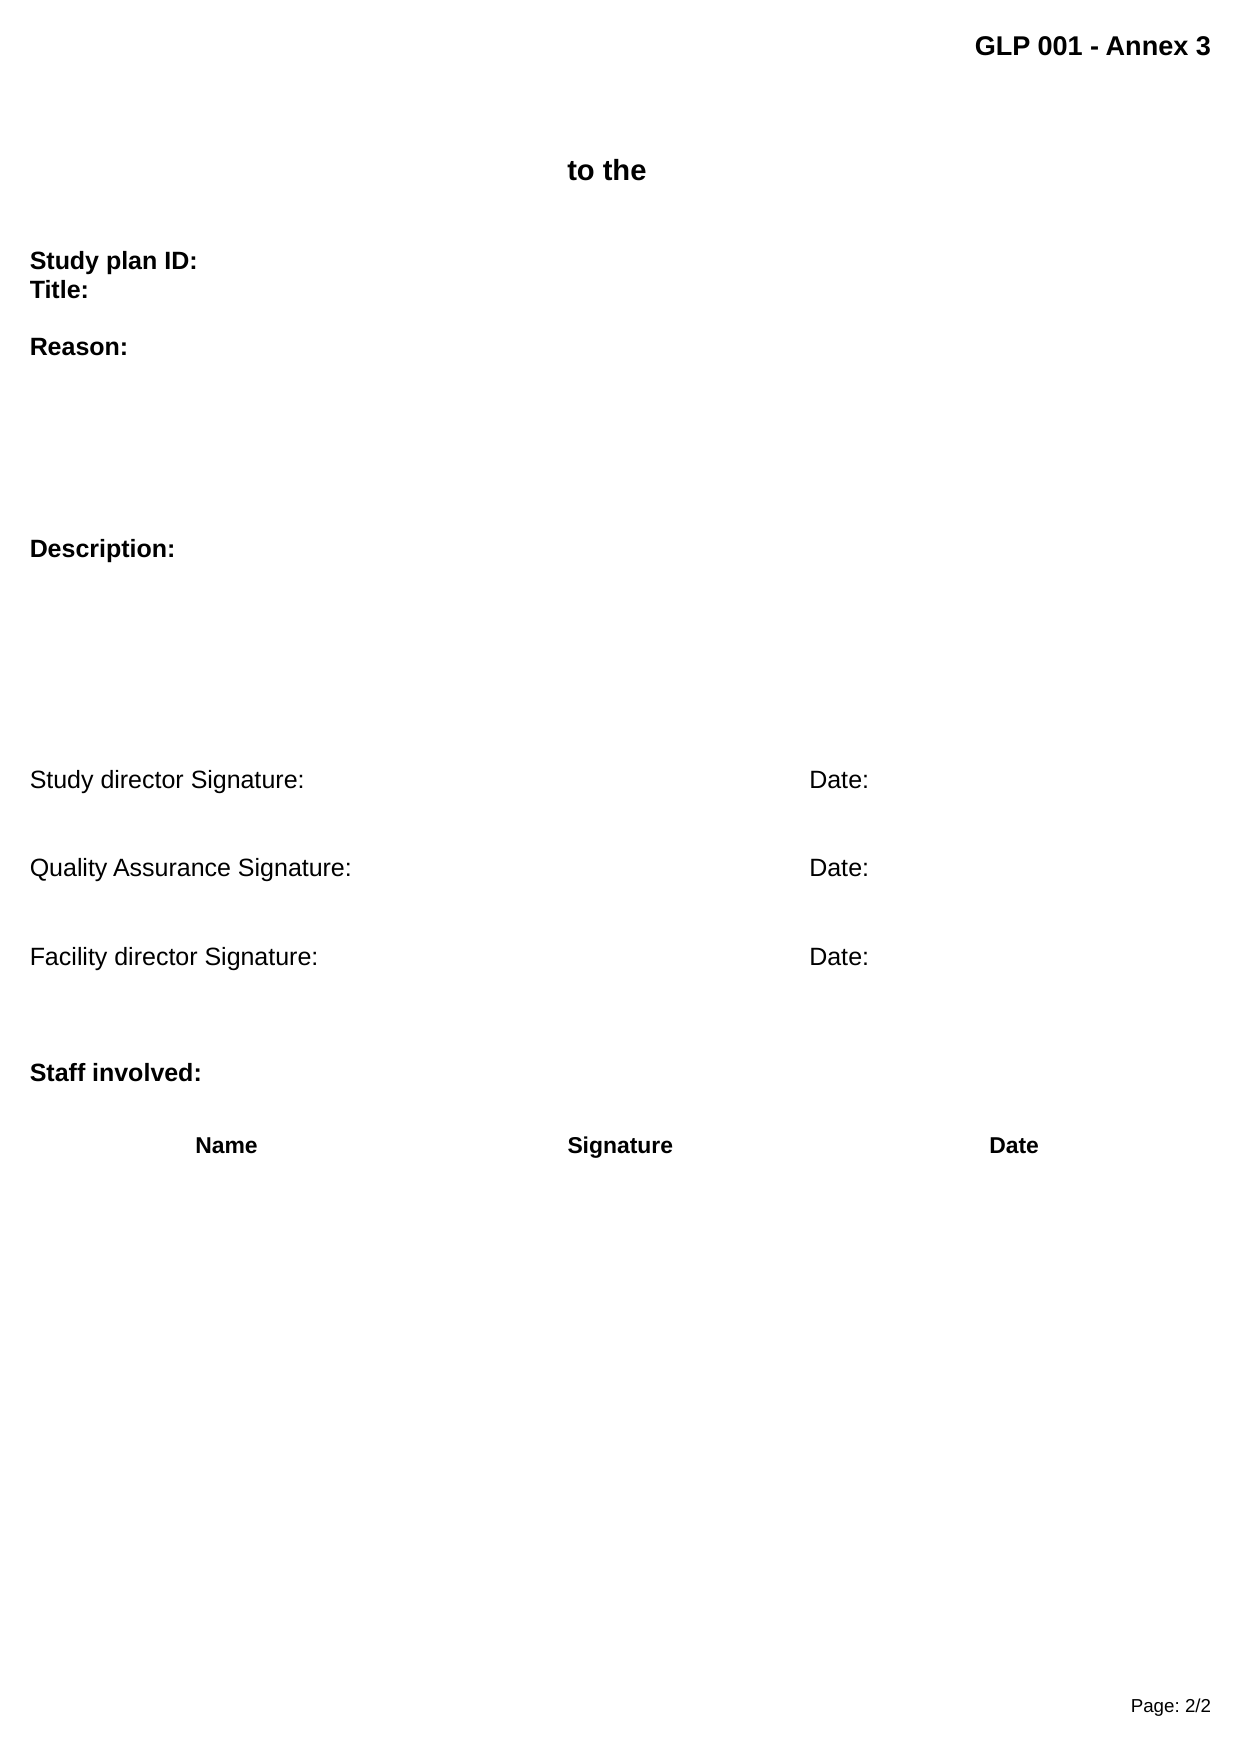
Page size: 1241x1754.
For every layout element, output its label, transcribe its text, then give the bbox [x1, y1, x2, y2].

table_cell </for> [30, 1292, 1211, 1321]
text <for each="line in record['reason'].split('\n')"> [29, 390, 1211, 418]
text <record['type_number']> to the <record['document_type']> [29, 153, 1211, 187]
text </for> [29, 447, 1211, 476]
text <line> [29, 418, 1211, 447]
text Reason: [29, 332, 1211, 361]
table_header Study director Signature: [30, 735, 809, 823]
table_cell Date: [809, 912, 1211, 1000]
text Title: <stp_title> [29, 275, 1211, 303]
table_header Signature [423, 1115, 817, 1174]
text </if> [29, 677, 1211, 706]
table_cell <p['name']> [30, 1203, 423, 1292]
text <if test="record['description']"> [29, 562, 1211, 591]
table_header Date: [809, 735, 1211, 823]
text Staff involved: [29, 1058, 1211, 1087]
text </if> [29, 476, 1211, 505]
text <line> [29, 620, 1211, 648]
text </for> [29, 1378, 1211, 1407]
text <for each="line in record['description'].split('\n')"> [29, 591, 1211, 620]
text Description: [29, 533, 1211, 562]
text Study plan ID: <code> [29, 246, 1211, 275]
table_cell <format_date(p['date'], user.language) if p['date'] else ''> [817, 1203, 1211, 1292]
text </for> [29, 648, 1211, 677]
table_cell <for each="p in record['professionals']"> [30, 1175, 1211, 1203]
table_header Date [817, 1115, 1211, 1174]
table_cell Facility director Signature: [30, 912, 809, 1000]
table_cell [423, 1203, 817, 1292]
text <if test="record['professionals']"> [29, 1087, 1211, 1115]
text </if> [29, 1321, 1211, 1349]
table_cell Quality Assurance Signature: [30, 823, 809, 912]
table_header Name [30, 1115, 423, 1174]
table_cell Date: [809, 823, 1211, 912]
text <if test="record['reason']"> [29, 361, 1211, 390]
